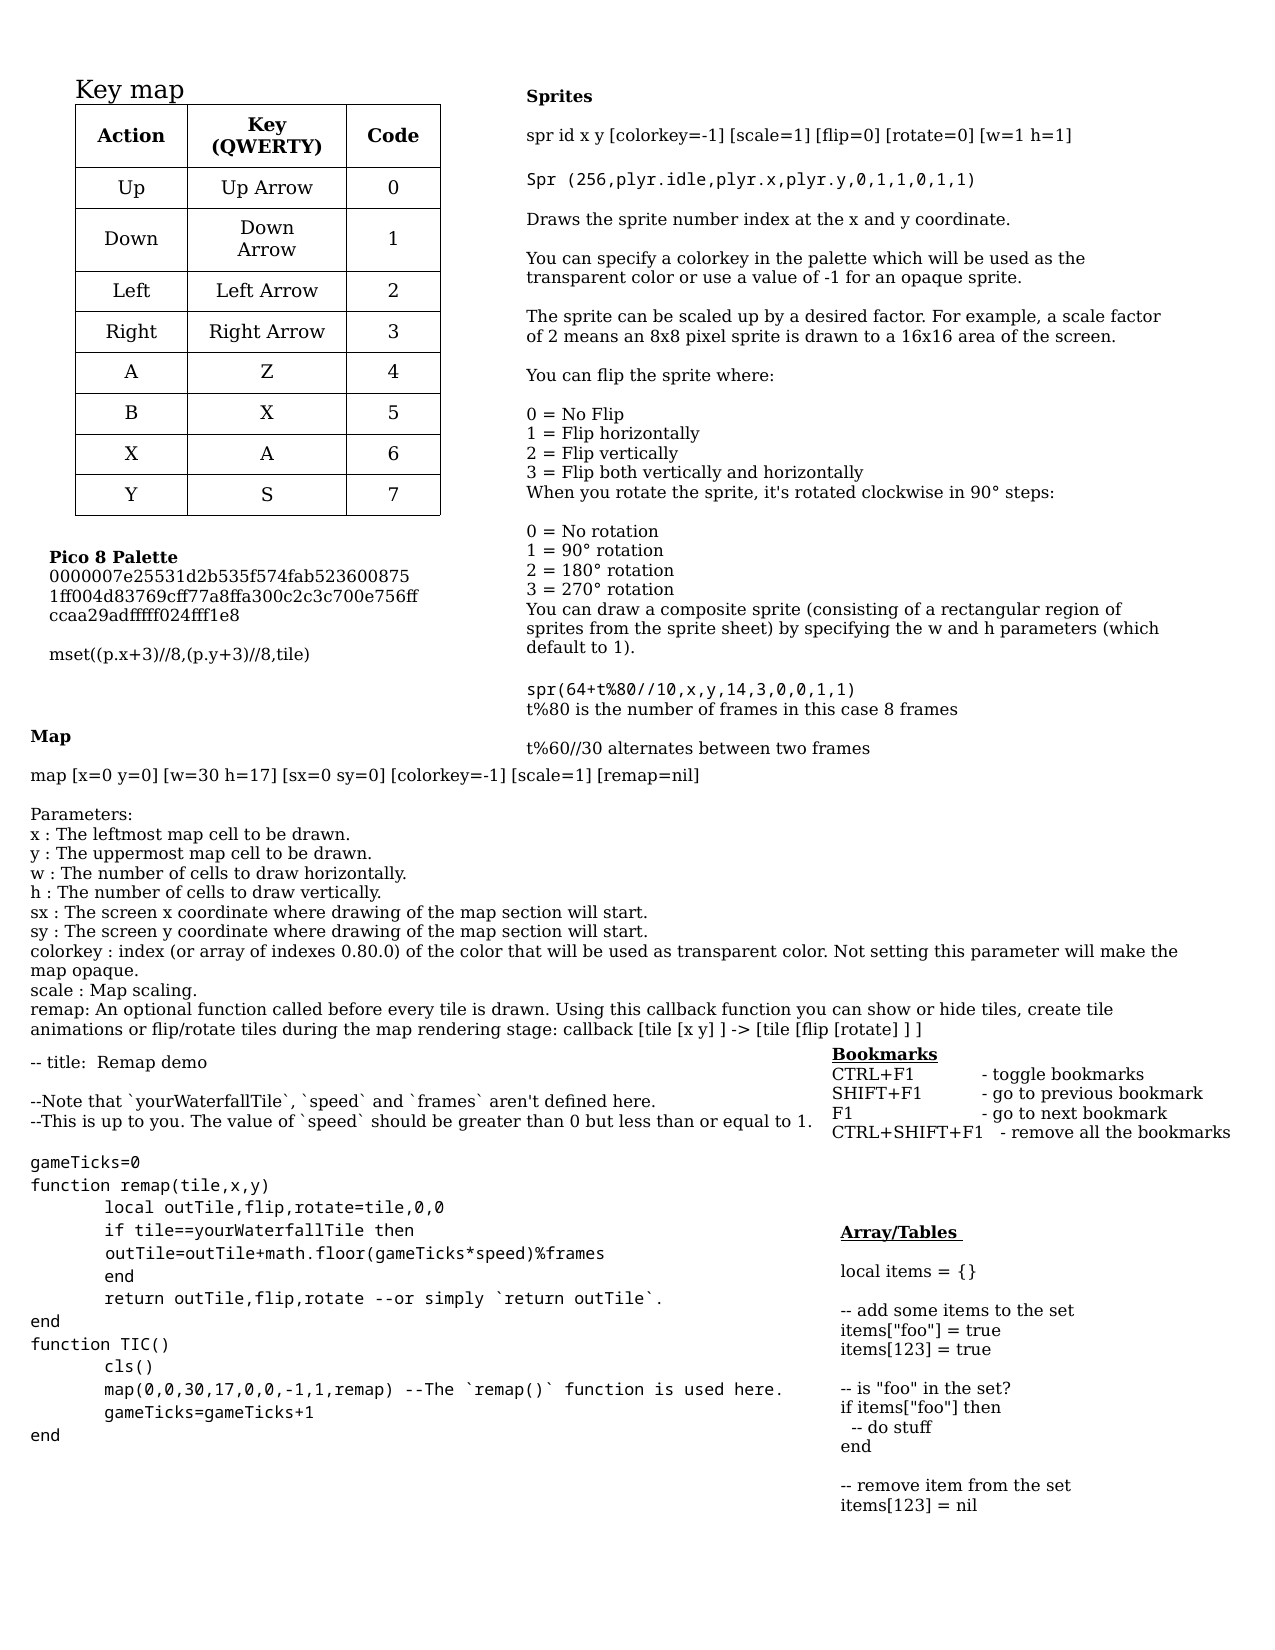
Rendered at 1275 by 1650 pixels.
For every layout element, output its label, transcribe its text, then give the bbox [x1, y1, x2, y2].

table_cell Down Arrow [188, 209, 346, 271]
table_header Action [76, 105, 187, 167]
table_cell 4 [347, 353, 440, 393]
table_cell 6 [347, 435, 440, 474]
table_cell Left [76, 272, 187, 311]
table_cell Y [76, 475, 187, 515]
table_cell 1 [347, 209, 440, 271]
table_cell 5 [347, 394, 440, 433]
table_cell Right [76, 312, 187, 352]
table_cell 2 [347, 272, 440, 311]
table_header Key (QWERTY) [188, 105, 346, 167]
table_header Code [347, 105, 440, 167]
table_cell Up [76, 168, 187, 208]
table_cell 0 [347, 168, 440, 208]
table_cell Left Arrow [188, 272, 346, 311]
table_cell Z [188, 353, 346, 393]
table_cell X [188, 394, 346, 433]
table_cell B [76, 394, 187, 433]
table_cell Up Arrow [188, 168, 346, 208]
table_cell 3 [347, 312, 440, 352]
table_cell Down [76, 209, 187, 271]
table_cell X [76, 435, 187, 474]
table_cell A [188, 435, 346, 474]
table_cell 7 [347, 475, 440, 515]
table_cell A [76, 353, 187, 393]
text Key map [75, 75, 1200, 104]
table_cell S [188, 475, 346, 515]
table_cell Right Arrow [188, 312, 346, 352]
